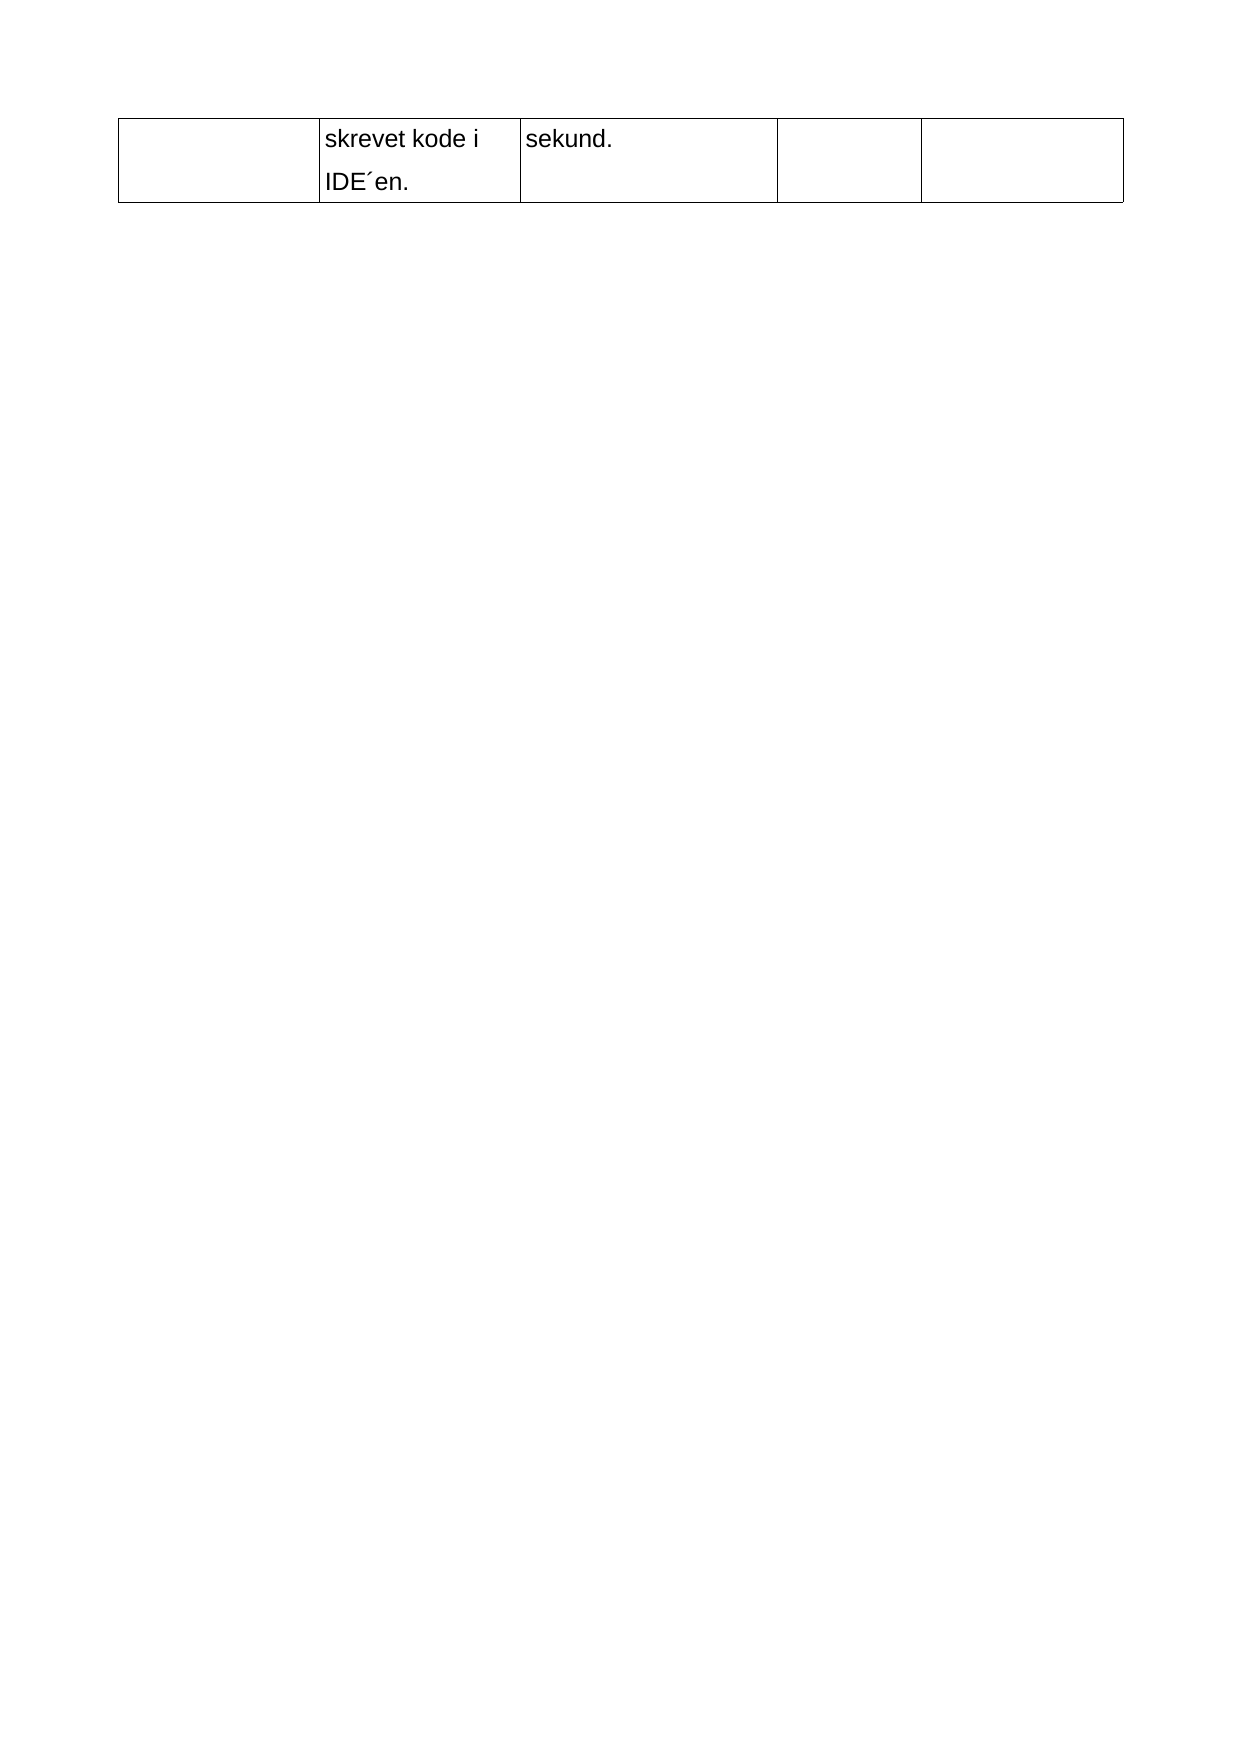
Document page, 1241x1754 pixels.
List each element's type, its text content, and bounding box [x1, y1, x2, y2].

table_cell [778, 119, 921, 202]
table_cell [922, 119, 1123, 202]
table_cell [119, 119, 319, 202]
table_cell skrevet kode i IDE´en. [320, 119, 520, 202]
table_cell sekund. [521, 119, 777, 202]
